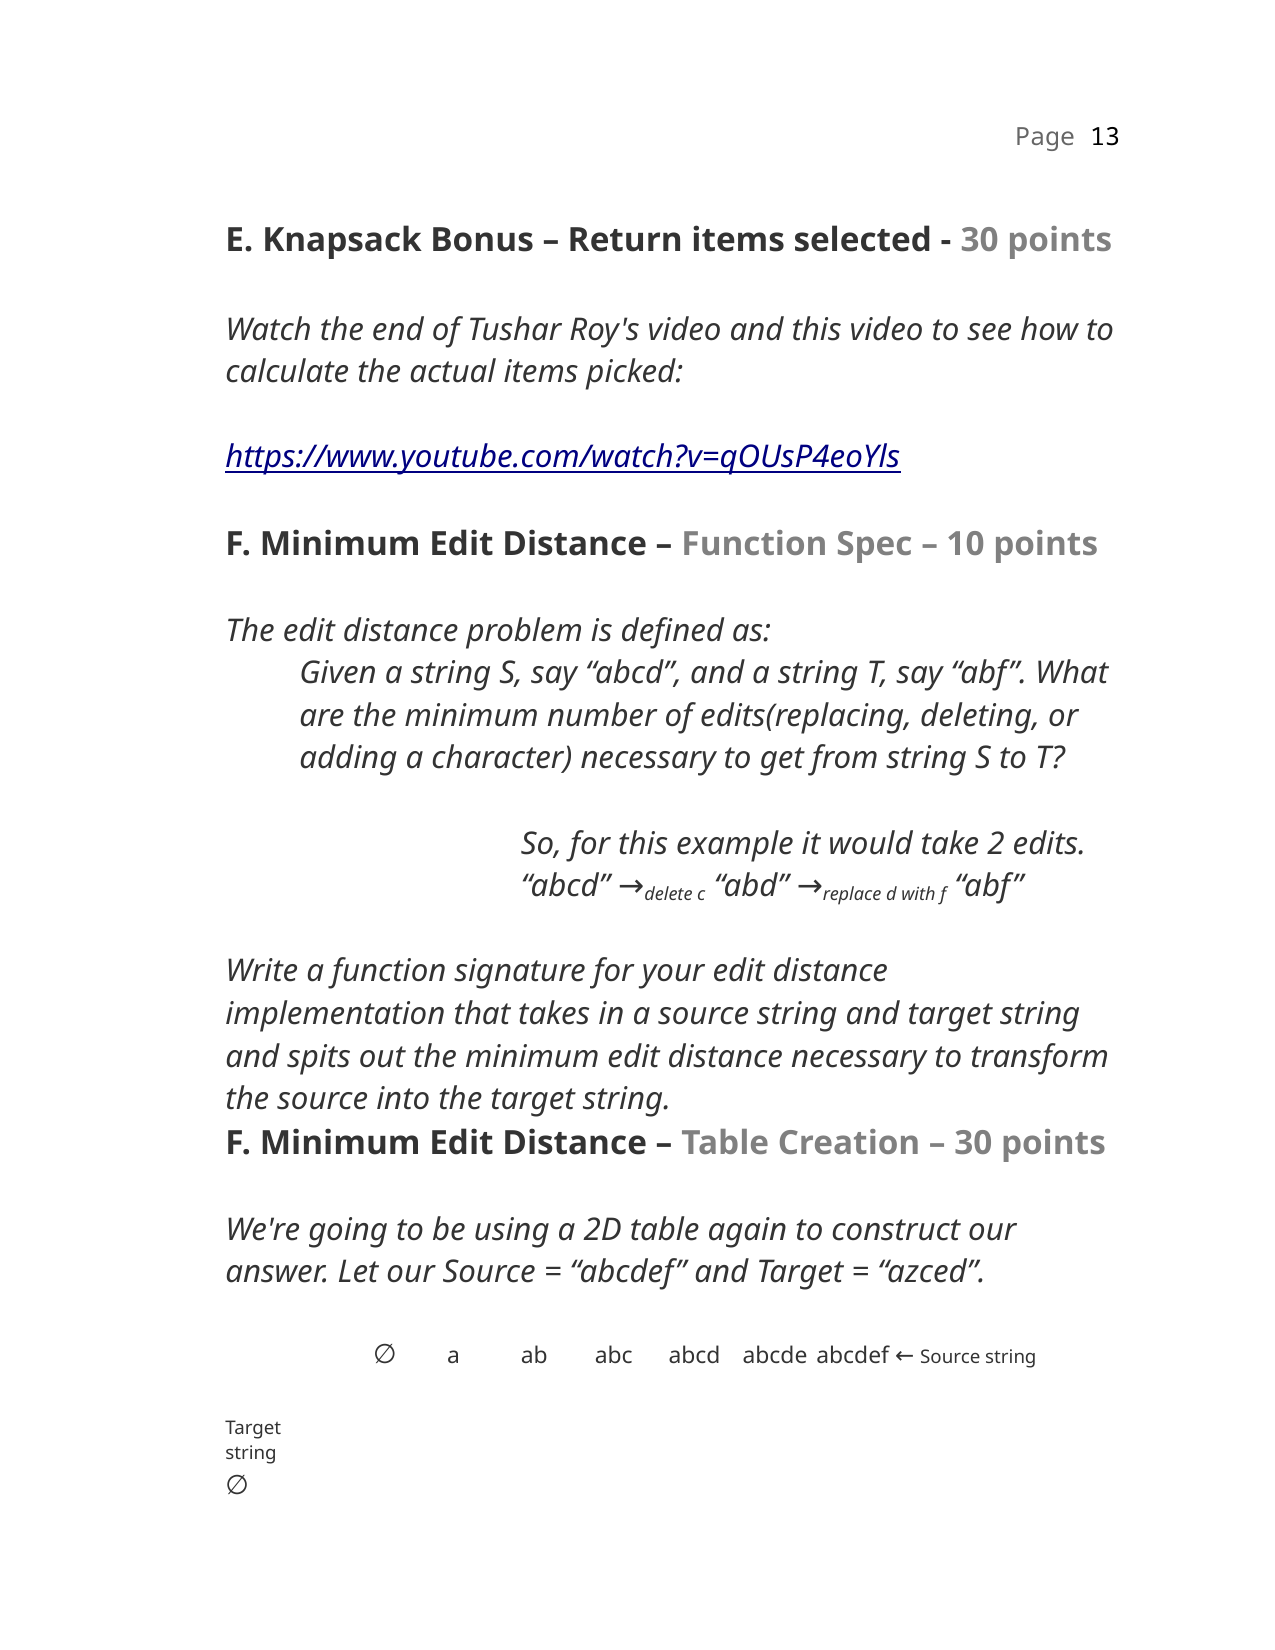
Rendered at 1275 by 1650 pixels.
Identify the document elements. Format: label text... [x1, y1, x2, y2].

text ∅ a ab abc abcd abcde abcdef ← Source string [225, 1335, 1119, 1372]
text Write a function signature for your edit distance implementation that takes in a source string and target string and spits out the minimum edit distance necessary to transform the source into the target string. [225, 948, 1119, 1119]
text Watch the end of Tushar Roy's video and this video to see how to calculate the actual items picked: [225, 307, 1119, 392]
text string [225, 1440, 1119, 1465]
text ∅ [225, 1465, 1119, 1502]
text Target [225, 1414, 1119, 1440]
text https://www.youtube.com/watch?v=qOUsP4eoYls [225, 434, 1119, 477]
text F. Minimum Edit Distance – Function Spec – 10 points [151, 519, 1119, 565]
text So, for this example it would take 2 edits. “abcd” →delete c “abd” →replace d with f “abf” [521, 821, 1119, 906]
text E. Knapsack Bonus – Return items selected - 30 points [151, 216, 1119, 261]
text F. Minimum Edit Distance – Table Creation – 30 points [151, 1119, 1119, 1164]
text We're going to be using a 2D table again to construct our answer. Let our Source = “abcdef” and Target = “azced”. [225, 1207, 1119, 1292]
text Given a string S, say “abcd”, and a string T, say “abf”. What are the minimum number of edits(replacing, deleting, or adding a character) necessary to get from string S to T? [299, 650, 1119, 778]
text The edit distance problem is defined as: [225, 608, 1119, 650]
